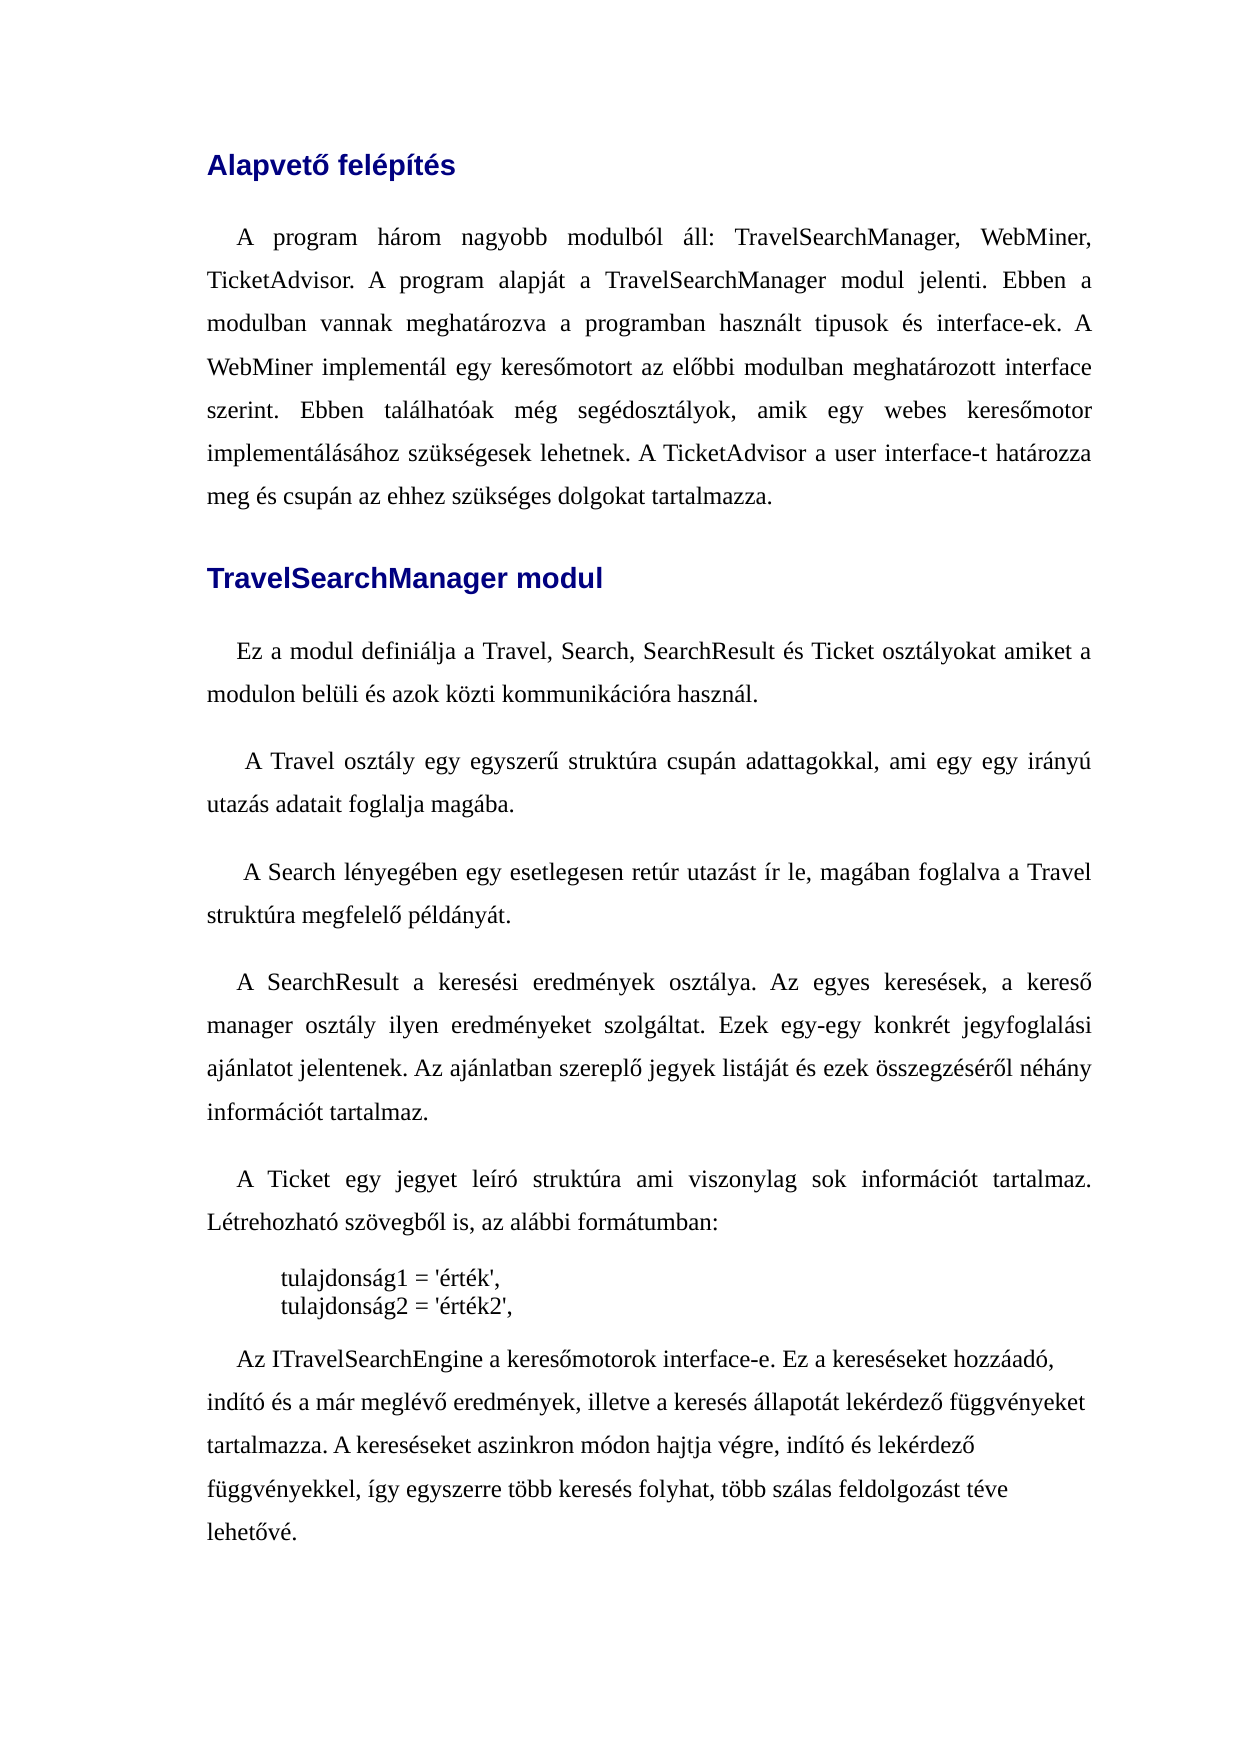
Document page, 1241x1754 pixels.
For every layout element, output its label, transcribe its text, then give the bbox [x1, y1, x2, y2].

text A Ticket egy jegyet leíró struktúra ami viszonylag sok információt tartalmaz. Létrehozható szövegből is, az alábbi formátumban: [207, 1164, 1093, 1236]
text Ez a modul definiálja a Travel, Search, SearchResult és Ticket osztályokat amiket a modulon belüli és azok közti kommunikációra használ. [207, 636, 1093, 708]
text Az ITravelSearchEngine a keresőmotorok interface-e. Ez a kereséseket hozzáadó, indító és a már meglévő eredmények, illetve a keresés állapotát lekérdező függvényeket tartalmazza. A kereséseket aszinkron módon hajtja végre, indító és lekérdező függvényekkel, így egyszerre több keresés folyhat, több szálas feldolgozást téve lehetővé. [207, 1344, 1093, 1546]
text A program három nagyobb modulból áll: TravelSearchManager, WebMiner, TicketAdvisor. A program alapját a TravelSearchManager modul jelenti. Ebben a modulban vannak meghatározva a programban használt tipusok és interface-ek. A WebMiner implementál egy keresőmotort az előbbi modulban meghatározott interface szerint. Ebben találhatóak még segédosztályok, amik egy webes keresőmotor implementálásához szükségesek lehetnek. A TicketAdvisor a user interface-t határozza meg és csupán az ehhez szükséges dolgokat tartalmazza. [207, 222, 1093, 510]
text A Travel osztály egy egyszerű struktúra csupán adattagokkal, ami egy egy irányú utazás adatait foglalja magába. [207, 746, 1093, 818]
subtitle TravelSearchManager modul [207, 561, 1093, 595]
subtitle Alapvető felépítés [207, 148, 1093, 181]
text A Search lényegében egy esetlegesen retúr utazást ír le, magában foglalva a Travel struktúra megfelelő példányát. [207, 857, 1093, 929]
text A SearchResult a keresési eredmények osztálya. Az egyes keresések, a kereső manager osztály ilyen eredményeket szolgáltat. Ezek egy-egy konkrét jegyfoglalási ajánlatot jelentenek. Az ajánlatban szereplő jegyek listáját és ezek összegzéséről néhány információt tartalmaz. [207, 967, 1093, 1125]
text tulajdonság1 = 'érték', tulajdonság2 = 'érték2', [207, 1263, 1093, 1320]
